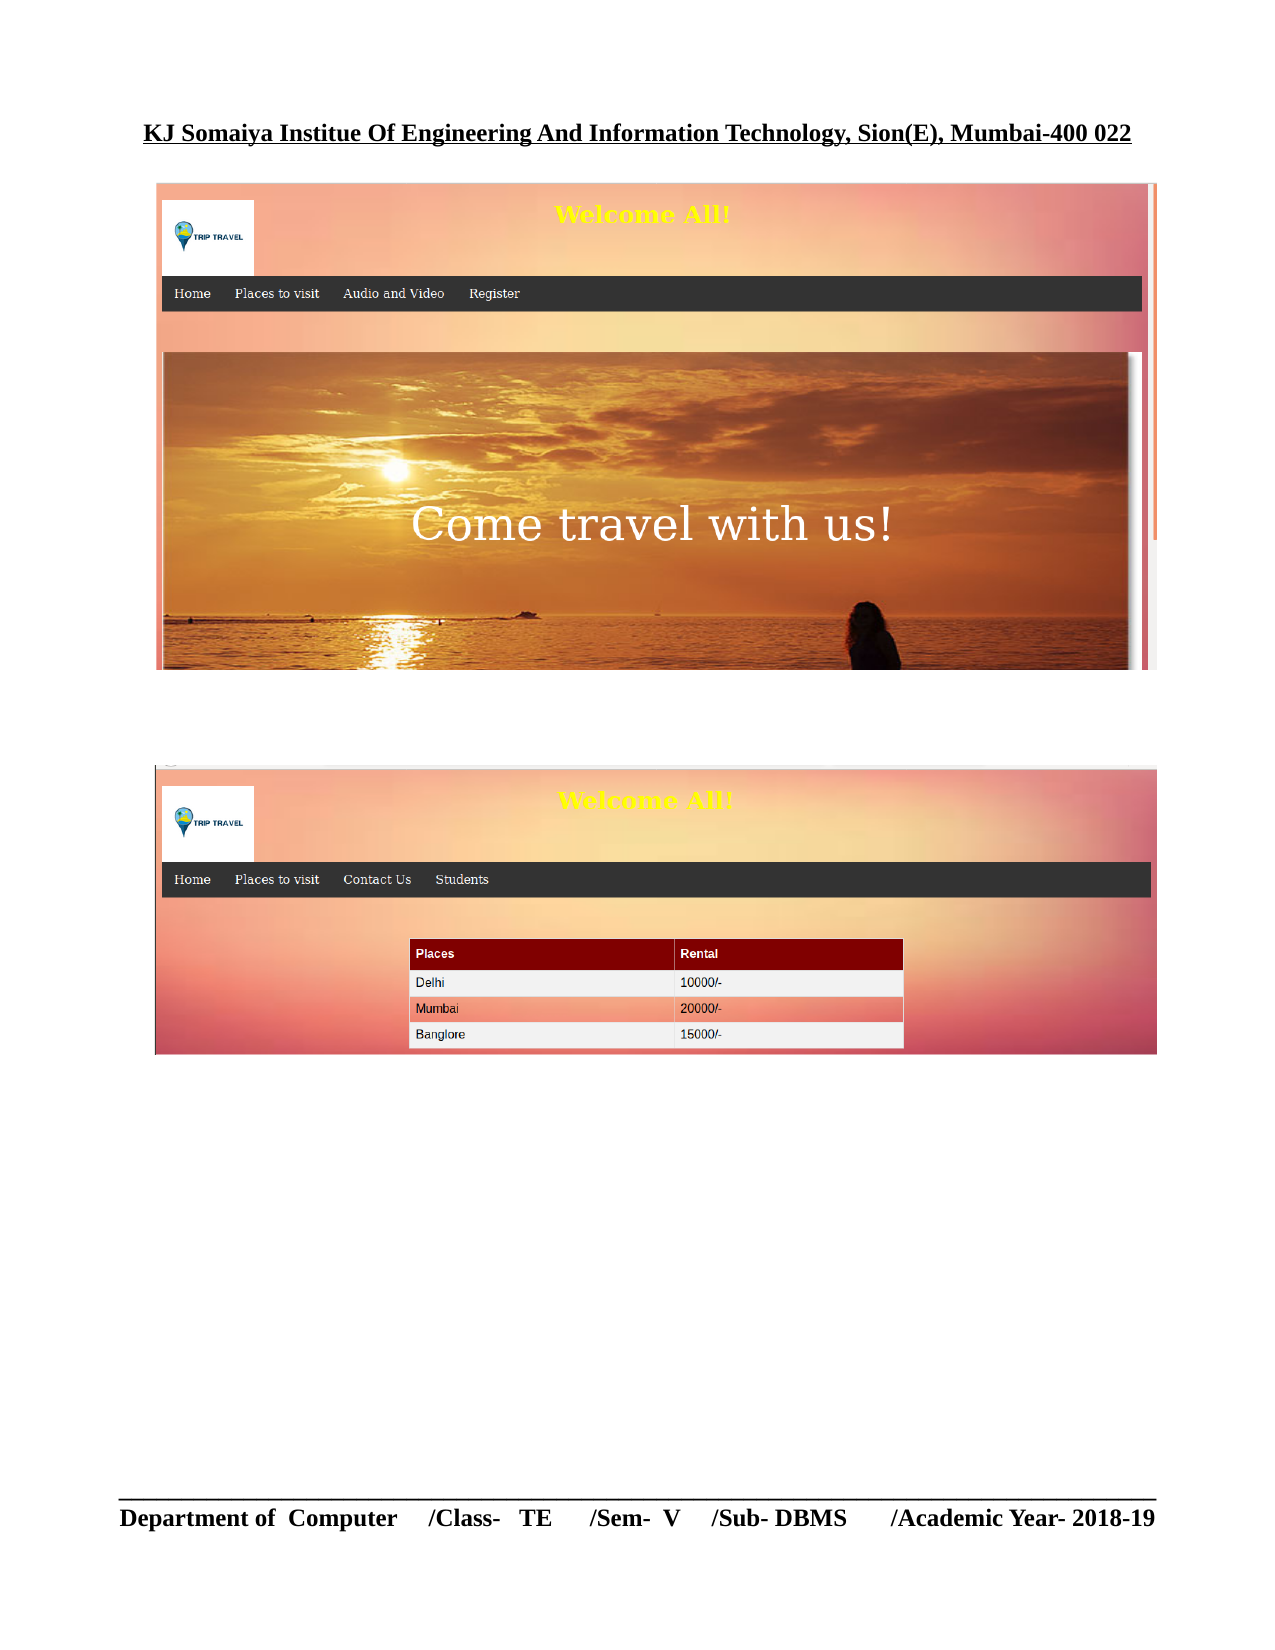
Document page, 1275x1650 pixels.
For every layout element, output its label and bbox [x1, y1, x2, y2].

picture [156, 182, 1157, 670]
picture [154, 765, 1157, 1055]
